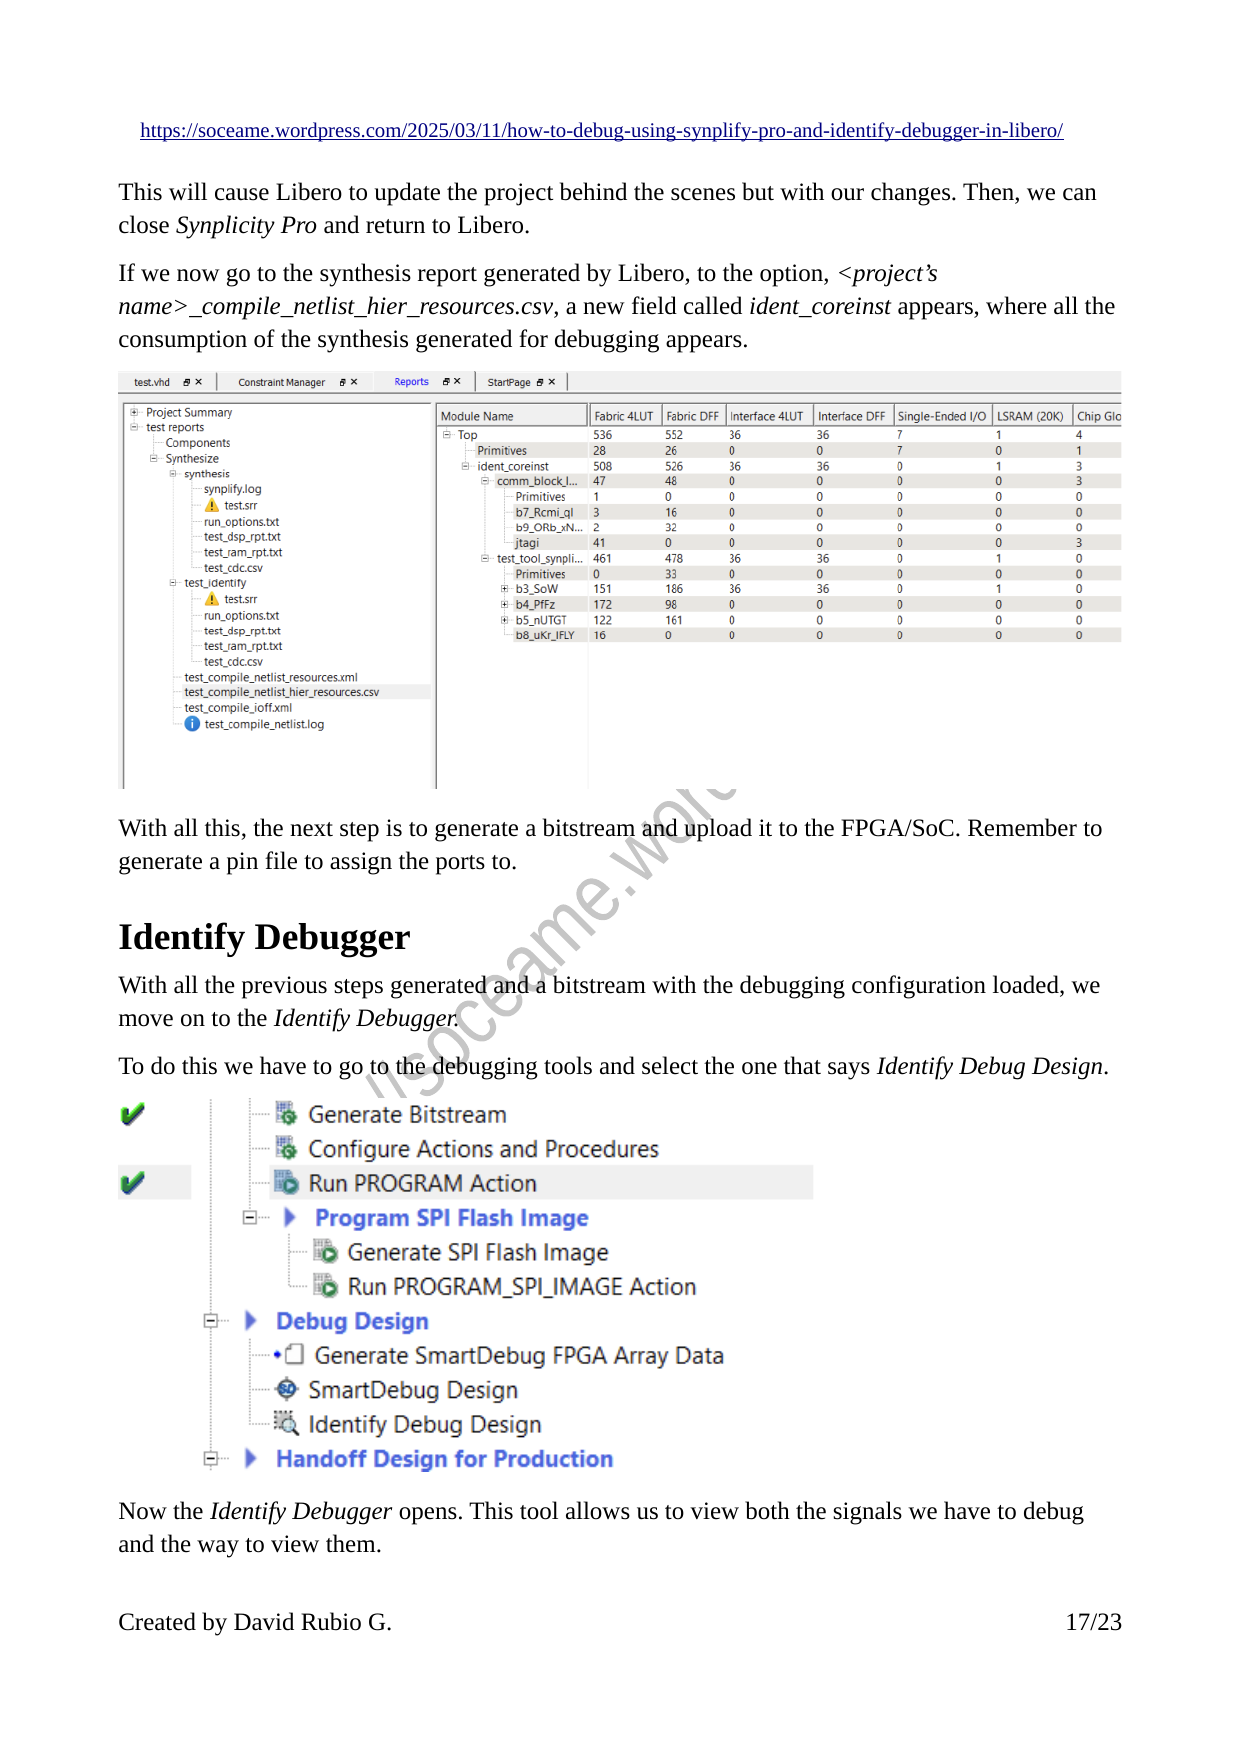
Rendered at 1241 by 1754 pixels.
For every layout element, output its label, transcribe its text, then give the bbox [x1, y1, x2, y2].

text Now the Identify Debugger opens. This tool allows us to view both the signals we have to debug and the way to view them. [118, 1496, 1122, 1558]
picture [118, 371, 1122, 789]
text To do this we have to go to the debugging tools and select the one that says Identify Debug Design. [443, 1051, 1122, 1079]
text With all this, the next step is to generate a bitstream and upload it to the FPGA/SoC. Remember to generate a pin file to assign the ports to. [635, 813, 1122, 875]
text If we now go to the synthesis report generated by Libero, to the option, <project’s name>_compile_netlist_hier_resources.csv, a new field called ident_coreinst appears, where all the consumption of the synthesis generated for debugging appears. [118, 258, 1122, 352]
text With all the previous steps generated and a bitstream with the debugging configuration loaded, we move on to the Identify Debugger. [118, 970, 1122, 1032]
text To do this we have to go to the debugging tools and select the one that says Identify Debug Design. [118, 1051, 441, 1079]
text This will cause Libero to update the project behind the scenes but with our changes. Then, we can close Synplicity Pro and return to Libero. [118, 177, 1122, 239]
picture [118, 1098, 814, 1472]
text With all this, the next step is to generate a bitstream and upload it to the FPGA/SoC. Remember to generate a pin file to assign the ports to. [118, 813, 659, 875]
subtitle Identify Debugger [118, 914, 553, 958]
subtitle [542, 914, 1122, 958]
